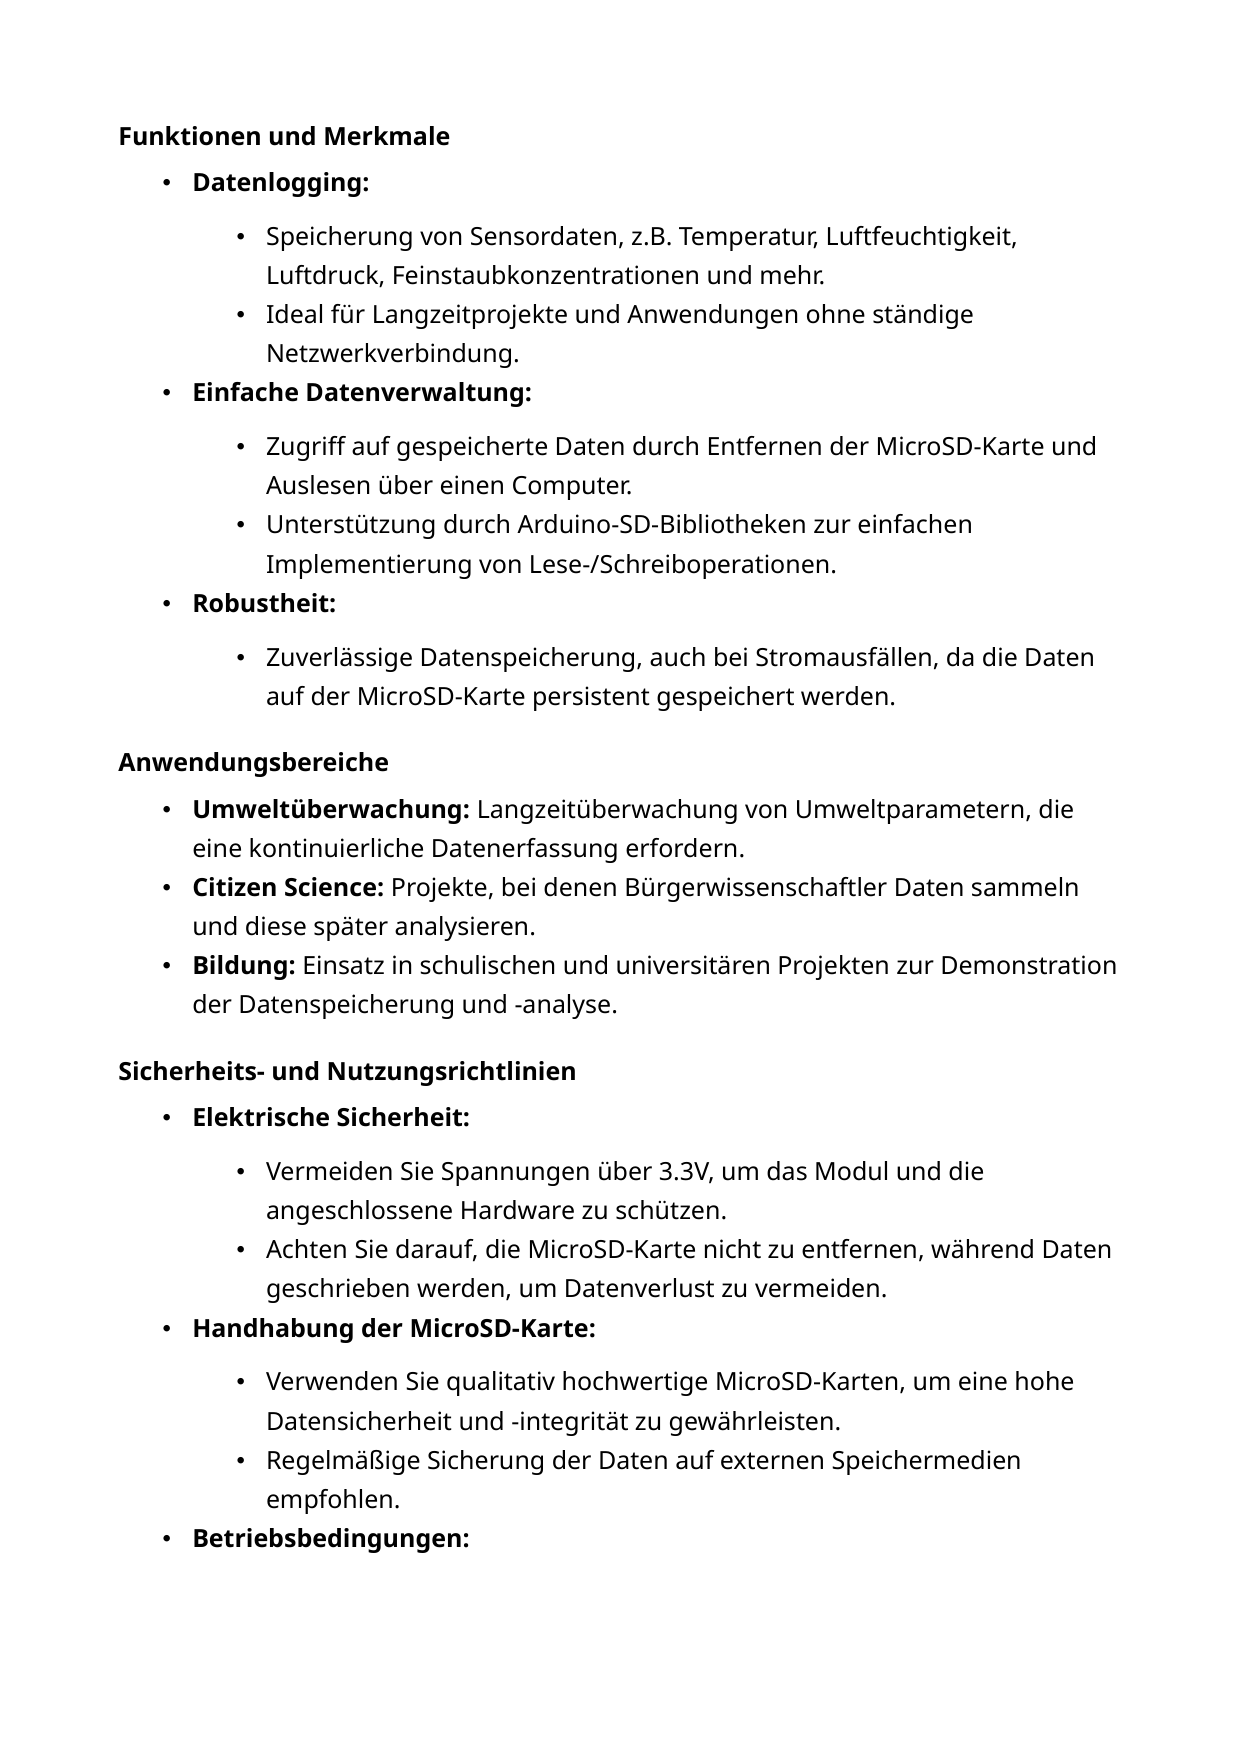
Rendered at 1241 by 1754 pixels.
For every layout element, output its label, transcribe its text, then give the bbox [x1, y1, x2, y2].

subtitle Funktionen und Merkmale [118, 118, 1122, 152]
list Speicherung von Sensordaten, z.B. Temperatur, Luftfeuchtigkeit, Luftdruck, Feinstaubkonzentrationen und mehr. [236, 218, 1122, 292]
list Unterstützung durch Arduino-SD-Bibliotheken zur einfachen Implementierung von Lese-/Schreiboperationen. [236, 507, 1122, 580]
list Bildung: Einsatz in schulischen und universitären Projekten zur Demonstration der Datenspeicherung und -analyse. [162, 948, 1122, 1021]
list Umweltüberwachung: Langzeitüberwachung von Umweltparametern, die eine kontinuierliche Datenerfassung erfordern. [162, 791, 1122, 864]
subtitle Sicherheits- und Nutzungsrichtlinien [118, 1053, 1122, 1087]
list Robustheit: [162, 586, 1122, 619]
list Datenlogging: [162, 165, 1122, 199]
list Betriebsbedingungen: [162, 1521, 1122, 1555]
list Zugriff auf gespeicherte Daten durch Entfernen der MicroSD-Karte und Auslesen über einen Computer. [236, 429, 1122, 502]
list Ideal für Langzeitprojekte und Anwendungen ohne ständige Netzwerkverbindung. [236, 297, 1122, 370]
list Verwenden Sie qualitativ hochwertige MicroSD-Karten, um eine hohe Datensicherheit und -integrität zu gewährleisten. [236, 1364, 1122, 1437]
list Einfache Datenverwaltung: [162, 375, 1122, 409]
list Citizen Science: Projekte, bei denen Bürgerwissenschaftler Daten sammeln und diese später analysieren. [162, 869, 1122, 943]
list Handhabung der MicroSD-Karte: [162, 1310, 1122, 1344]
subtitle Anwendungsbereiche [118, 745, 1122, 779]
list Zuverlässige Datenspeicherung, auch bei Stromausfällen, da die Daten auf der MicroSD-Karte persistent gespeichert werden. [236, 639, 1122, 712]
list Vermeiden Sie Spannungen über 3.3V, um das Modul und die angeschlossene Hardware zu schützen. [236, 1154, 1122, 1227]
list Achten Sie darauf, die MicroSD-Karte nicht zu entfernen, während Daten geschrieben werden, um Datenverlust zu vermeiden. [236, 1232, 1122, 1305]
list Elektrische Sicherheit: [162, 1100, 1122, 1134]
list Regelmäßige Sicherung der Daten auf externen Speichermedien empfohlen. [236, 1442, 1122, 1516]
